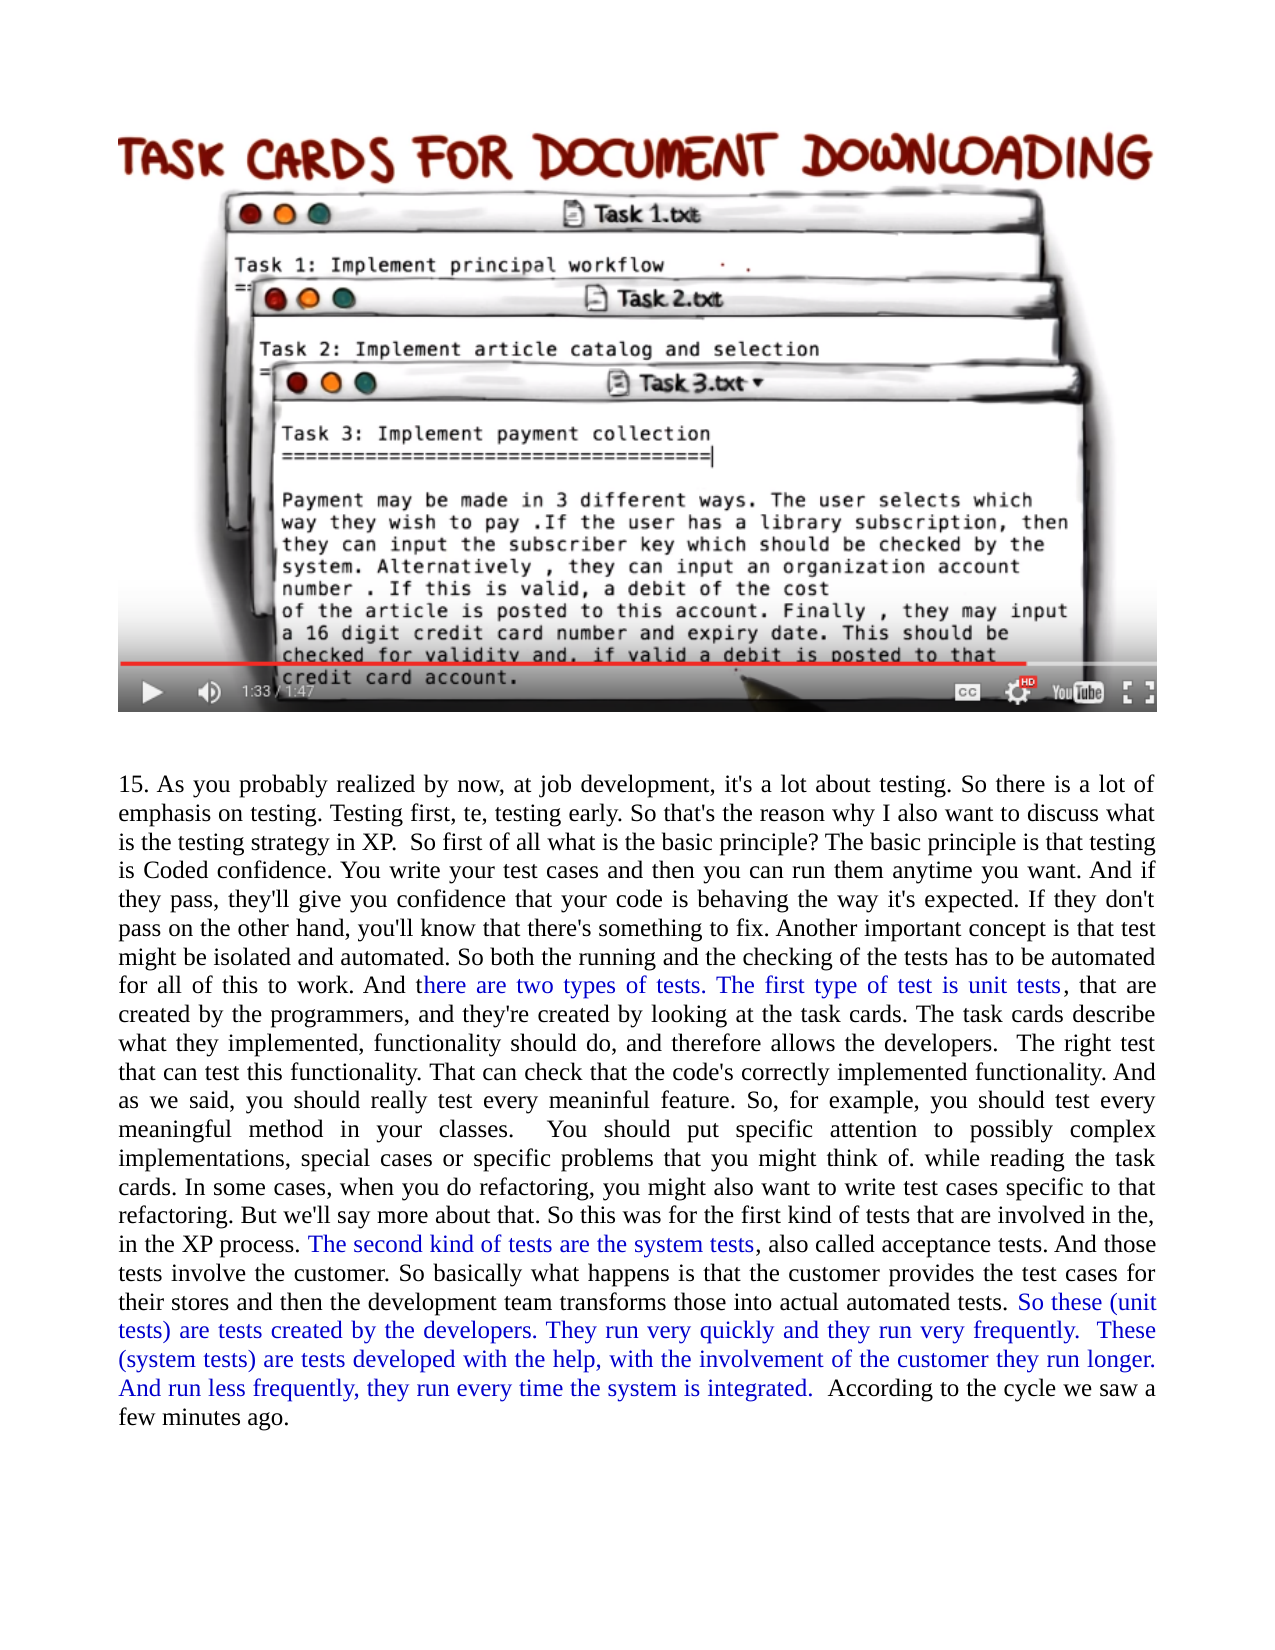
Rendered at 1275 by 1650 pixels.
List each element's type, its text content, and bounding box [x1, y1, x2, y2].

text 15. As you probably realized by now, at job development, it's a lot about testing. So there is a lot of emphasis on testing. Testing first, te, testing early. So that's the reason why I also want to discuss what is the testing strategy in XP. So first of all what is the basic principle? The basic principle is that testing is Coded confidence. You write your test cases and then you can run them anytime you want. And if they pass, they'll give you confidence that your code is behaving the way it's expected. If they don't pass on the other hand, you'll know that there's something to fix. Another important concept is that test might be isolated and automated. So both the running and the checking of the tests has to be automated for all of this to work. And there are two types of tests. The first type of test is unit tests, that are created by the programmers, and they're created by looking at the task cards. The task cards describe what they implemented, functionality should do, and therefore allows the developers. The right test that can test this functionality. That can check that the code's correctly implemented functionality. And as we said, you should really test every meaninful feature. So, for example, you should test every meaningful method in your classes. You should put specific attention to possibly complex implementations, special cases or specific problems that you might think of. while reading the task cards. In some cases, when you do refactoring, you might also want to write test cases specific to that refactoring. But we'll say more about that. So this was for the first kind of tests that are involved in the, in the XP process. The second kind of tests are the system tests, also called acceptance tests. And those tests involve the customer. So basically what happens is that the customer provides the test cases for their stores and then the development team transforms those into actual automated tests. So these (unit tests) are tests created by the developers. They run very quickly and they run very frequently. These (system tests) are tests developed with the help, with the involvement of the customer they run longer. And run less frequently, they run every time the system is integrated. According to the cycle we saw a few minutes ago. [118, 769, 1157, 1431]
picture [118, 118, 1157, 712]
